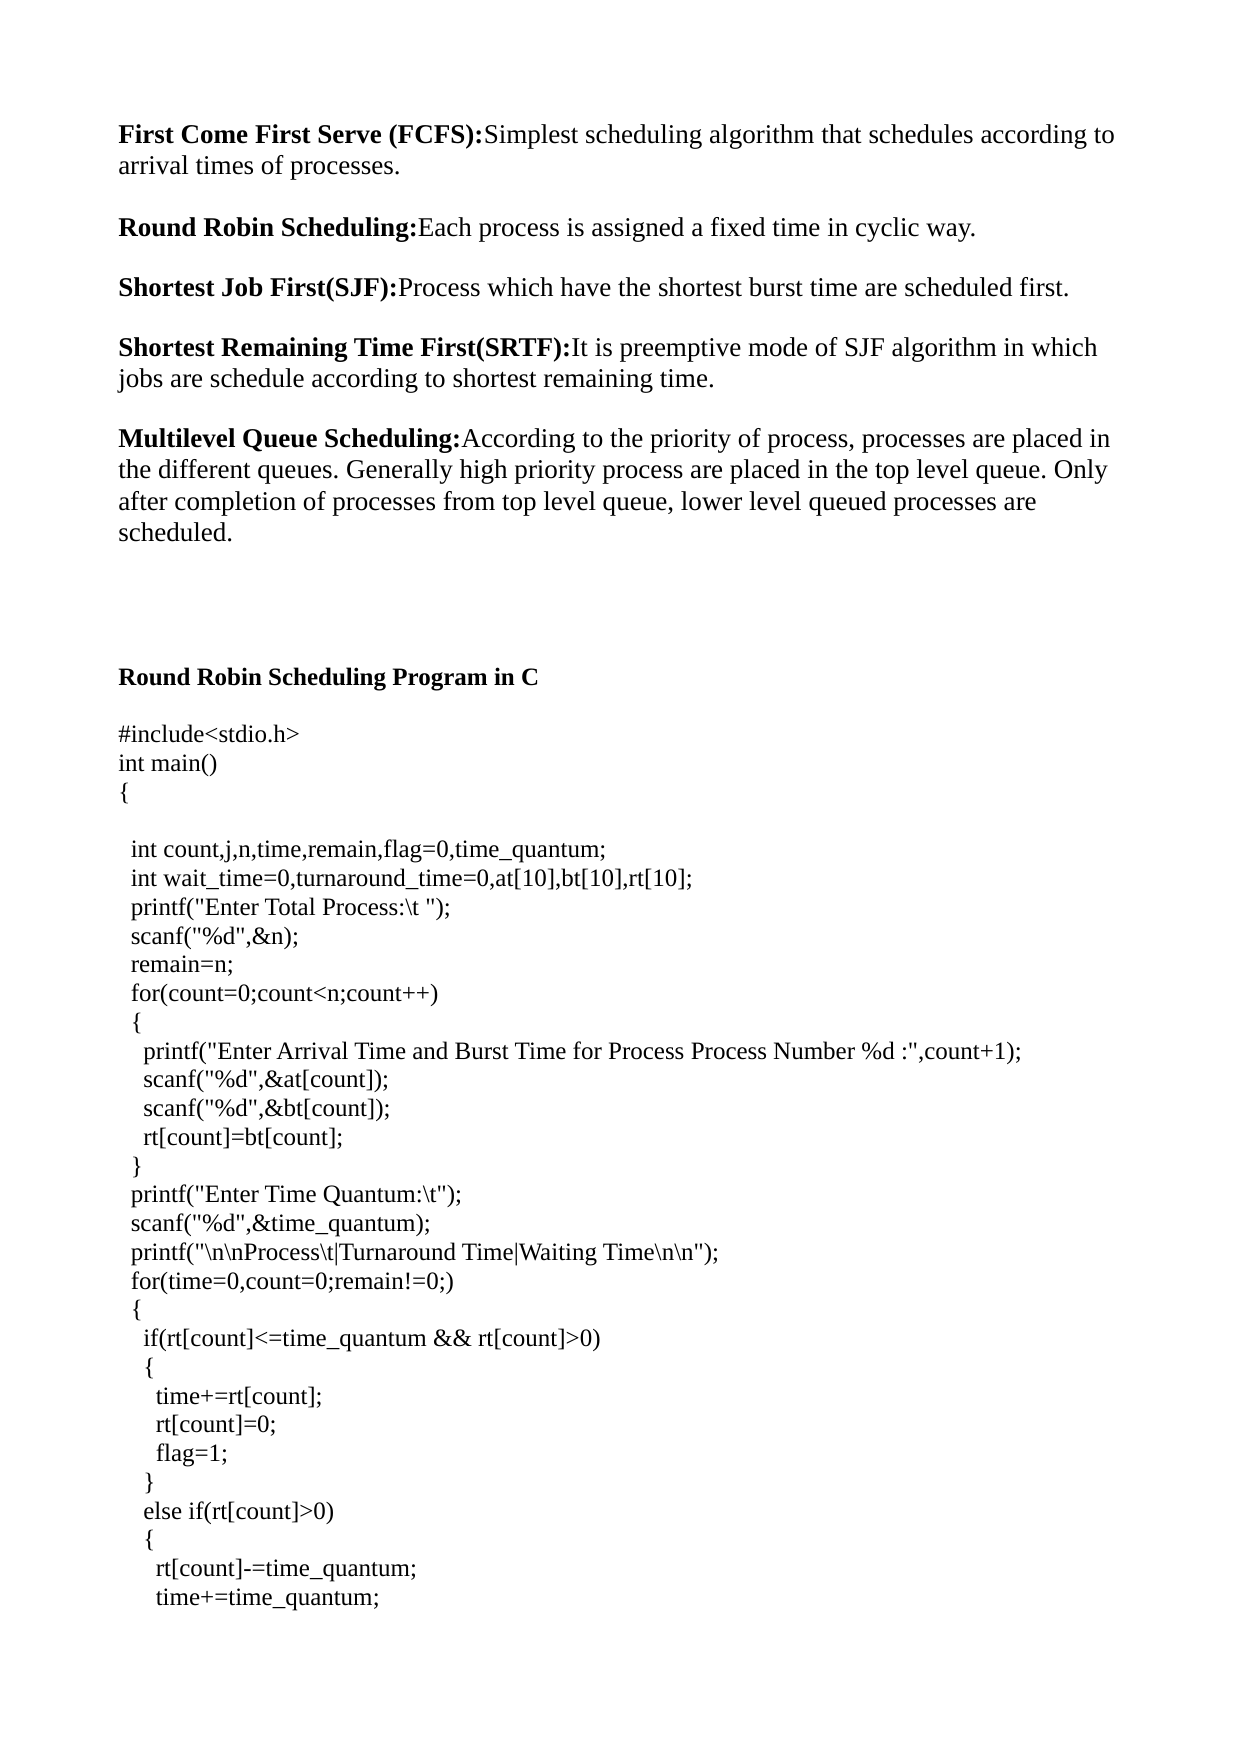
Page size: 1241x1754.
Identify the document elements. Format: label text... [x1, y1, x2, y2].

text scanf("%d",&time_quantum); [118, 1208, 1122, 1237]
text } [118, 1151, 1122, 1179]
text for(time=0,count=0;remain!=0;) [118, 1266, 1122, 1294]
text First Come First Serve (FCFS):Simplest scheduling algorithm that schedules according to arrival times of processes. [118, 118, 1122, 180]
text int count,j,n,time,remain,flag=0,time_quantum; [118, 834, 1122, 863]
text int main() [118, 748, 1122, 777]
text scanf("%d",&bt[count]); [118, 1093, 1122, 1122]
text { [118, 1352, 1122, 1381]
text printf("\n\nProcess\t|Turnaround Time|Waiting Time\n\n"); [118, 1237, 1122, 1266]
text scanf("%d",&n); [118, 921, 1122, 949]
text if(rt[count]<=time_quantum && rt[count]>0) [118, 1323, 1122, 1352]
text rt[count]-=time_quantum; [118, 1553, 1122, 1582]
text printf("Enter Arrival Time and Burst Time for Process Process Number %d :",count+1); [118, 1036, 1122, 1064]
text rt[count]=0; [118, 1409, 1122, 1438]
text { [118, 1524, 1122, 1553]
text { [118, 777, 1122, 806]
text time+=rt[count]; [118, 1381, 1122, 1409]
text printf("Enter Total Process:\t "); [118, 892, 1122, 921]
text else if(rt[count]>0) [118, 1496, 1122, 1524]
text remain=n; [118, 949, 1122, 978]
text Shortest Remaining Time First(SRTF):It is preemptive mode of SJF algorithm in which jobs are schedule according to shortest remaining time. [118, 331, 1122, 394]
text #include<stdio.h> [118, 719, 1122, 748]
text scanf("%d",&at[count]); [118, 1064, 1122, 1093]
text Round Robin Scheduling:Each process is assigned a fixed time in cyclic way. [118, 212, 1122, 243]
text time+=time_quantum; [118, 1582, 1122, 1611]
text printf("Enter Time Quantum:\t"); [118, 1179, 1122, 1208]
text { [118, 1007, 1122, 1036]
text Round Robin Scheduling Program in C [118, 662, 1122, 691]
text Shortest Job First(SJF):Process which have the shortest burst time are scheduled first. [118, 271, 1122, 303]
text flag=1; [118, 1438, 1122, 1467]
text int wait_time=0,turnaround_time=0,at[10],bt[10],rt[10]; [118, 863, 1122, 892]
text { [118, 1294, 1122, 1323]
text Multilevel Queue Scheduling:According to the priority of process, processes are placed in the different queues. Generally high priority process are placed in the top level queue. Only after completion of processes from top level queue, lower level queued processes are scheduled. [118, 422, 1122, 547]
text for(count=0;count<n;count++) [118, 978, 1122, 1007]
text rt[count]=bt[count]; [118, 1122, 1122, 1151]
text } [118, 1467, 1122, 1496]
